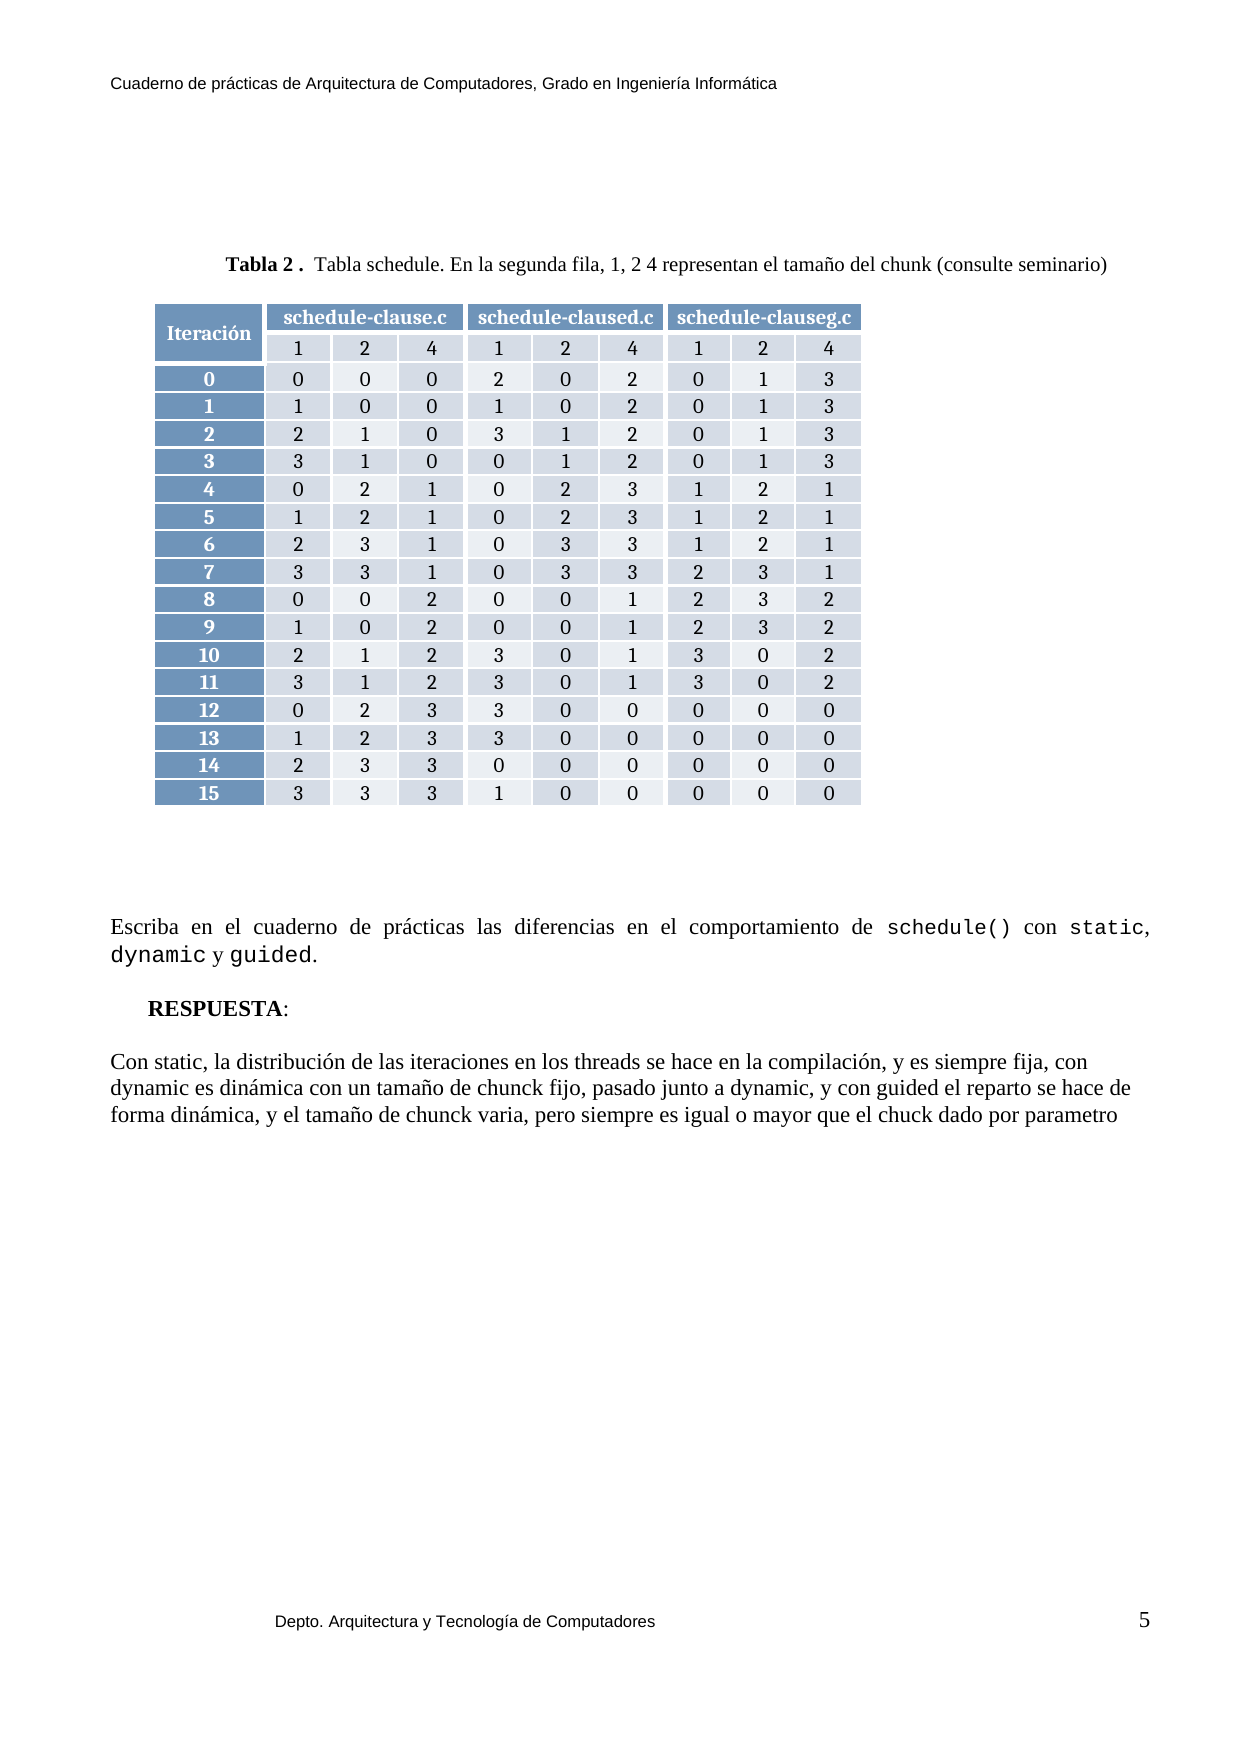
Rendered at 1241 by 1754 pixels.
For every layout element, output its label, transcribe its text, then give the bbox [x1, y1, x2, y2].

table_cell 0 [732, 697, 794, 722]
table_cell 3 [399, 752, 463, 778]
table_cell 0 [668, 421, 730, 446]
table_cell 3 [468, 725, 531, 750]
table_cell 9 [155, 614, 264, 640]
table_cell 3 [333, 752, 397, 778]
table_cell 1 [333, 642, 397, 667]
table_cell 3 [266, 449, 330, 474]
table_cell 5 [155, 504, 264, 529]
table_cell 3 [732, 559, 794, 584]
table_cell 10 [155, 642, 264, 667]
table_cell 1 [796, 531, 861, 557]
table_cell 3 [266, 559, 330, 584]
table_cell 2 [732, 476, 794, 502]
table_cell 0 [668, 780, 730, 805]
table_cell 3 [333, 780, 397, 805]
table_cell 1 [399, 531, 463, 557]
table_cell 0 [668, 363, 730, 391]
table_cell 2 [333, 697, 397, 722]
table_cell 4 [600, 335, 663, 361]
list Escriba en el cuaderno de prácticas las diferencias en el comportamiento de schedule() con static, dynamic y guided. [110, 913, 1150, 969]
table_cell 3 [468, 697, 531, 722]
table_cell 1 [796, 476, 861, 502]
table_cell 0 [796, 697, 861, 722]
table_cell 0 [668, 393, 730, 419]
table_header Tabla schedule. En la segunda fila, 1, 2 4 representan el tamaño del chunk (consulte seminario) [110, 227, 1148, 276]
table_cell 1 [399, 559, 463, 584]
table_cell 0 [796, 725, 861, 750]
table_cell 2 [732, 335, 794, 361]
table_cell 2 [600, 363, 663, 391]
table_cell 0 [600, 752, 663, 778]
table_cell 0 [399, 393, 463, 419]
table_cell 2 [796, 642, 861, 667]
table_cell 3 [796, 421, 861, 446]
table_cell 3 [533, 559, 598, 584]
table_cell 4 [796, 335, 861, 361]
table_cell 1 [266, 725, 330, 750]
table_cell 4 [399, 335, 463, 361]
table_cell 0 [468, 614, 531, 640]
table_cell 4 [155, 476, 264, 502]
table_cell 0 [468, 504, 531, 529]
table_cell 3 [266, 669, 330, 695]
table_cell 0 [600, 780, 663, 805]
table_cell 2 [600, 393, 663, 419]
table_cell 3 [399, 697, 463, 722]
table_cell 2 [533, 335, 598, 361]
table_cell 0 [796, 780, 861, 805]
table_cell 0 [668, 697, 730, 722]
table_cell 2 [796, 669, 861, 695]
table_cell 1 [600, 669, 663, 695]
table_cell 0 [399, 363, 463, 391]
table_cell 1 [533, 449, 598, 474]
table_cell 0 [533, 697, 598, 722]
table_cell 0 [668, 752, 730, 778]
table_cell 1 [333, 421, 397, 446]
table_cell 2 [333, 476, 397, 502]
table_cell 0 [468, 752, 531, 778]
table_cell 3 [155, 449, 264, 474]
table_cell 0 [732, 642, 794, 667]
table_cell 1 [468, 393, 531, 419]
table_cell 1 [600, 614, 663, 640]
text RESPUESTA: [148, 995, 1150, 1022]
table_cell 3 [796, 393, 861, 419]
table_cell 0 [533, 752, 598, 778]
table_cell 3 [600, 504, 663, 529]
table_cell 0 [399, 449, 463, 474]
table_header Iteración [155, 304, 262, 361]
table_cell 0 [333, 587, 397, 612]
table_cell 0 [533, 393, 598, 419]
table_cell 0 [668, 725, 730, 750]
table_cell 2 [155, 421, 264, 446]
table_cell 14 [155, 752, 264, 778]
table_header schedule-clauseg.c [668, 304, 861, 330]
table_cell 3 [333, 531, 397, 557]
table_cell 1 [267, 335, 330, 361]
table_cell 11 [155, 669, 264, 695]
table_header schedule-claused.c [468, 304, 663, 330]
table_cell 1 [668, 476, 730, 502]
table_cell 3 [399, 725, 463, 750]
table_cell 0 [333, 393, 397, 419]
table_cell 2 [600, 449, 663, 474]
table_cell 1 [399, 476, 463, 502]
table_cell 2 [468, 363, 531, 391]
table_cell 1 [732, 393, 794, 419]
table_cell 0 [533, 669, 598, 695]
table_cell 1 [732, 363, 794, 391]
table_cell 1 [796, 559, 861, 584]
table_cell 0 [333, 363, 397, 391]
table_cell 1 [468, 335, 531, 361]
table_cell 2 [796, 587, 861, 612]
table_cell 1 [533, 421, 598, 446]
table_cell 0 [533, 642, 598, 667]
table_cell 0 [266, 476, 330, 502]
table_cell 0 [468, 449, 531, 474]
table_cell 2 [399, 642, 463, 667]
table_cell 12 [155, 697, 264, 722]
table_cell 3 [732, 614, 794, 640]
table_cell 0 [668, 449, 730, 474]
table_cell 2 [399, 614, 463, 640]
table_cell 3 [333, 559, 397, 584]
table_cell 0 [732, 780, 794, 805]
table_cell 0 [533, 614, 598, 640]
table_cell 3 [600, 531, 663, 557]
table_cell 1 [668, 335, 730, 361]
table_cell 2 [266, 642, 330, 667]
table_cell 2 [668, 559, 730, 584]
table_cell 0 [468, 476, 531, 502]
table_cell 1 [155, 393, 264, 419]
table_cell 3 [732, 587, 794, 612]
table_cell 0 [732, 669, 794, 695]
table_cell 2 [600, 421, 663, 446]
table_cell 0 [732, 752, 794, 778]
table_cell 3 [468, 669, 531, 695]
table_cell 1 [468, 780, 531, 805]
table_cell 3 [600, 476, 663, 502]
table_cell 2 [266, 531, 330, 557]
table_cell 3 [796, 449, 861, 474]
table_cell 0 [533, 780, 598, 805]
table_cell 1 [399, 504, 463, 529]
table_cell 3 [468, 642, 531, 667]
table_cell 1 [732, 449, 794, 474]
table_cell 1 [333, 669, 397, 695]
table_cell 0 [266, 587, 330, 612]
table_cell 2 [333, 335, 397, 361]
table_cell 2 [668, 587, 730, 612]
table_cell 6 [155, 531, 264, 557]
table_cell 2 [732, 531, 794, 557]
table_cell 1 [333, 449, 397, 474]
table_cell 1 [668, 504, 730, 529]
table_cell 15 [155, 780, 264, 805]
table_cell 1 [600, 642, 663, 667]
table_cell 0 [155, 366, 264, 391]
table_cell 0 [732, 725, 794, 750]
table_cell 0 [266, 363, 330, 391]
table_cell 3 [399, 780, 463, 805]
table_cell 0 [468, 531, 531, 557]
table_cell 2 [399, 587, 463, 612]
table_cell 2 [533, 504, 598, 529]
table_cell 2 [732, 504, 794, 529]
table_cell 13 [155, 725, 264, 750]
table_cell 3 [668, 669, 730, 695]
table_cell 2 [333, 504, 397, 529]
table_header schedule-clause.c [267, 304, 463, 330]
table_cell 1 [796, 504, 861, 529]
table_cell 0 [600, 725, 663, 750]
table_cell 3 [796, 363, 861, 391]
table_cell 8 [155, 587, 264, 612]
table_cell 2 [796, 614, 861, 640]
table_cell 0 [533, 363, 598, 391]
table_cell 0 [399, 421, 463, 446]
table_cell 0 [266, 697, 330, 722]
table_cell 0 [333, 614, 397, 640]
table_cell 3 [266, 780, 330, 805]
table_cell 1 [600, 587, 663, 612]
table_cell 0 [533, 587, 598, 612]
table_cell 3 [600, 559, 663, 584]
table_cell 3 [668, 642, 730, 667]
table_cell 2 [266, 752, 330, 778]
table_cell 2 [333, 725, 397, 750]
text Con static, la distribución de las iteraciones en los threads se hace en la compilación, y es siempre fija, con dynamic es dinámica con un tamaño de chunck fijo, pasado junto a dynamic, y con guided el reparto se hace de forma dinámica, y el tamaño de chunck varia, pero siempre es igual o mayor que el chuck dado por parametro [110, 1048, 1150, 1127]
table_cell 1 [668, 531, 730, 557]
table_cell 7 [155, 559, 264, 584]
table_cell 0 [600, 697, 663, 722]
table_cell 0 [468, 587, 531, 612]
table_cell 1 [732, 421, 794, 446]
table_cell 2 [399, 669, 463, 695]
table_cell 1 [266, 393, 330, 419]
table_cell 0 [796, 752, 861, 778]
table_cell 2 [533, 476, 598, 502]
table_cell 0 [533, 725, 598, 750]
table_cell 1 [266, 504, 330, 529]
table_cell 3 [533, 531, 598, 557]
table_cell 1 [266, 614, 330, 640]
table_cell 3 [468, 421, 531, 446]
table_cell 0 [468, 559, 531, 584]
table_cell 2 [668, 614, 730, 640]
table_cell [110, 276, 1148, 302]
table_cell 2 [266, 421, 330, 446]
